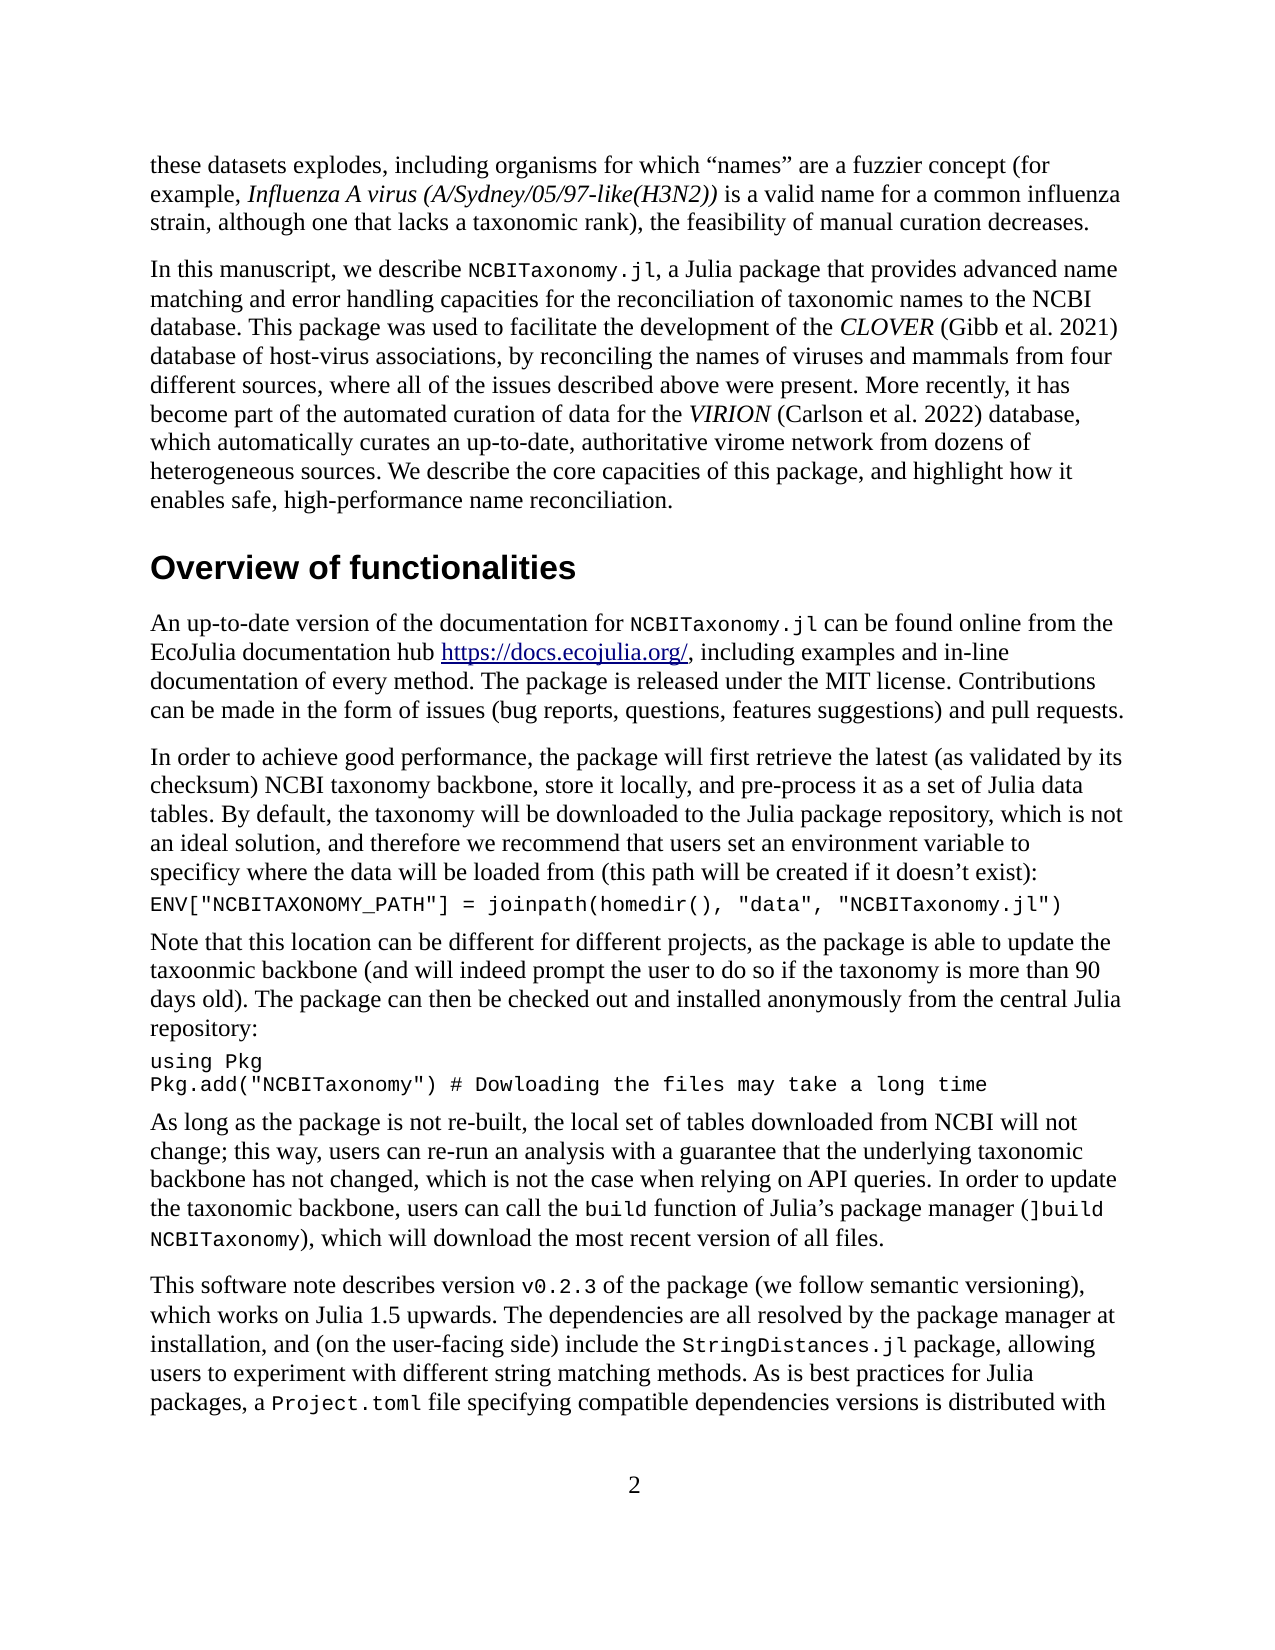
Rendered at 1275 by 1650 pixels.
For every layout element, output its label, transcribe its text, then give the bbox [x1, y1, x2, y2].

text ENV["NCBITAXONOMY_PATH"] = joinpath(homedir(), "data", "NCBITaxonomy.jl") [150, 894, 1125, 918]
subtitle Overview of functionalities [150, 548, 1125, 586]
text using Pkg [150, 1051, 1125, 1074]
text these datasets explodes, including organisms for which “names” are a fuzzier concept (for example, Influenza A virus (A/Sydney/05/97-like(H3N2)) is a valid name for a common influenza strain, although one that lacks a taxonomic rank), the feasibility of manual curation decreases. [150, 150, 1125, 236]
text This software note describes version v0.2.3 of the package (we follow semantic versioning), which works on Julia 1.5 upwards. The dependencies are all resolved by the package manager at installation, and (on the user-facing side) include the StringDistances.jl package, allowing users to experiment with different string matching methods. As is best practices for Julia packages, a Project.toml file specifying compatible dependencies versions is distributed with [150, 1270, 1125, 1417]
text As long as the package is not re-built, the local set of tables downloaded from NCBI will not change; this way, users can re-run an analysis with a guarantee that the underlying taxonomic backbone has not changed, which is not the case when relying on API queries. In order to update the taxonomic backbone, users can call the build function of Julia’s package manager (]build NCBITaxonomy), which will download the most recent version of all files. [150, 1107, 1125, 1252]
text An up-to-date version of the documentation for NCBITaxonomy.jl can be found online from the EcoJulia documentation hub https://docs.ecojulia.org/, including examples and in-line documentation of every method. The package is released under the MIT license. Contributions can be made in the form of issues (bug reports, questions, features suggestions) and pull requests. [150, 608, 1125, 724]
text In this manuscript, we describe NCBITaxonomy.jl, a Julia package that provides advanced name matching and error handling capacities for the reconciliation of taxonomic names to the NCBI database. This package was used to facilitate the development of the CLOVER (Gibb et al. 2021) database of host-virus associations, by reconciling the names of viruses and mammals from four different sources, where all of the issues described above were present. More recently, it has become part of the automated curation of data for the VIRION (Carlson et al. 2022) database, which automatically curates an up-to-date, authoritative virome network from dozens of heterogeneous sources. We describe the core capacities of this package, and highlight how it enables safe, high-performance name reconciliation. [150, 254, 1125, 514]
text Pkg.add("NCBITaxonomy") # Dowloading the files may take a long time [150, 1074, 1125, 1098]
text Note that this location can be different for different projects, as the package is able to update the taxoonmic backbone (and will indeed prompt the user to do so if the taxonomy is more than 90 days old). The package can then be checked out and installed anonymously from the central Julia repository: [150, 927, 1125, 1042]
text In order to achieve good performance, the package will first retrieve the latest (as validated by its checksum) NCBI taxonomy backbone, store it locally, and pre-process it as a set of Julia data tables. By default, the taxonomy will be downloaded to the Julia package repository, which is not an ideal solution, and therefore we recommend that users set an environment variable to specificy where the data will be loaded from (this path will be created if it doesn’t exist): [150, 742, 1125, 885]
